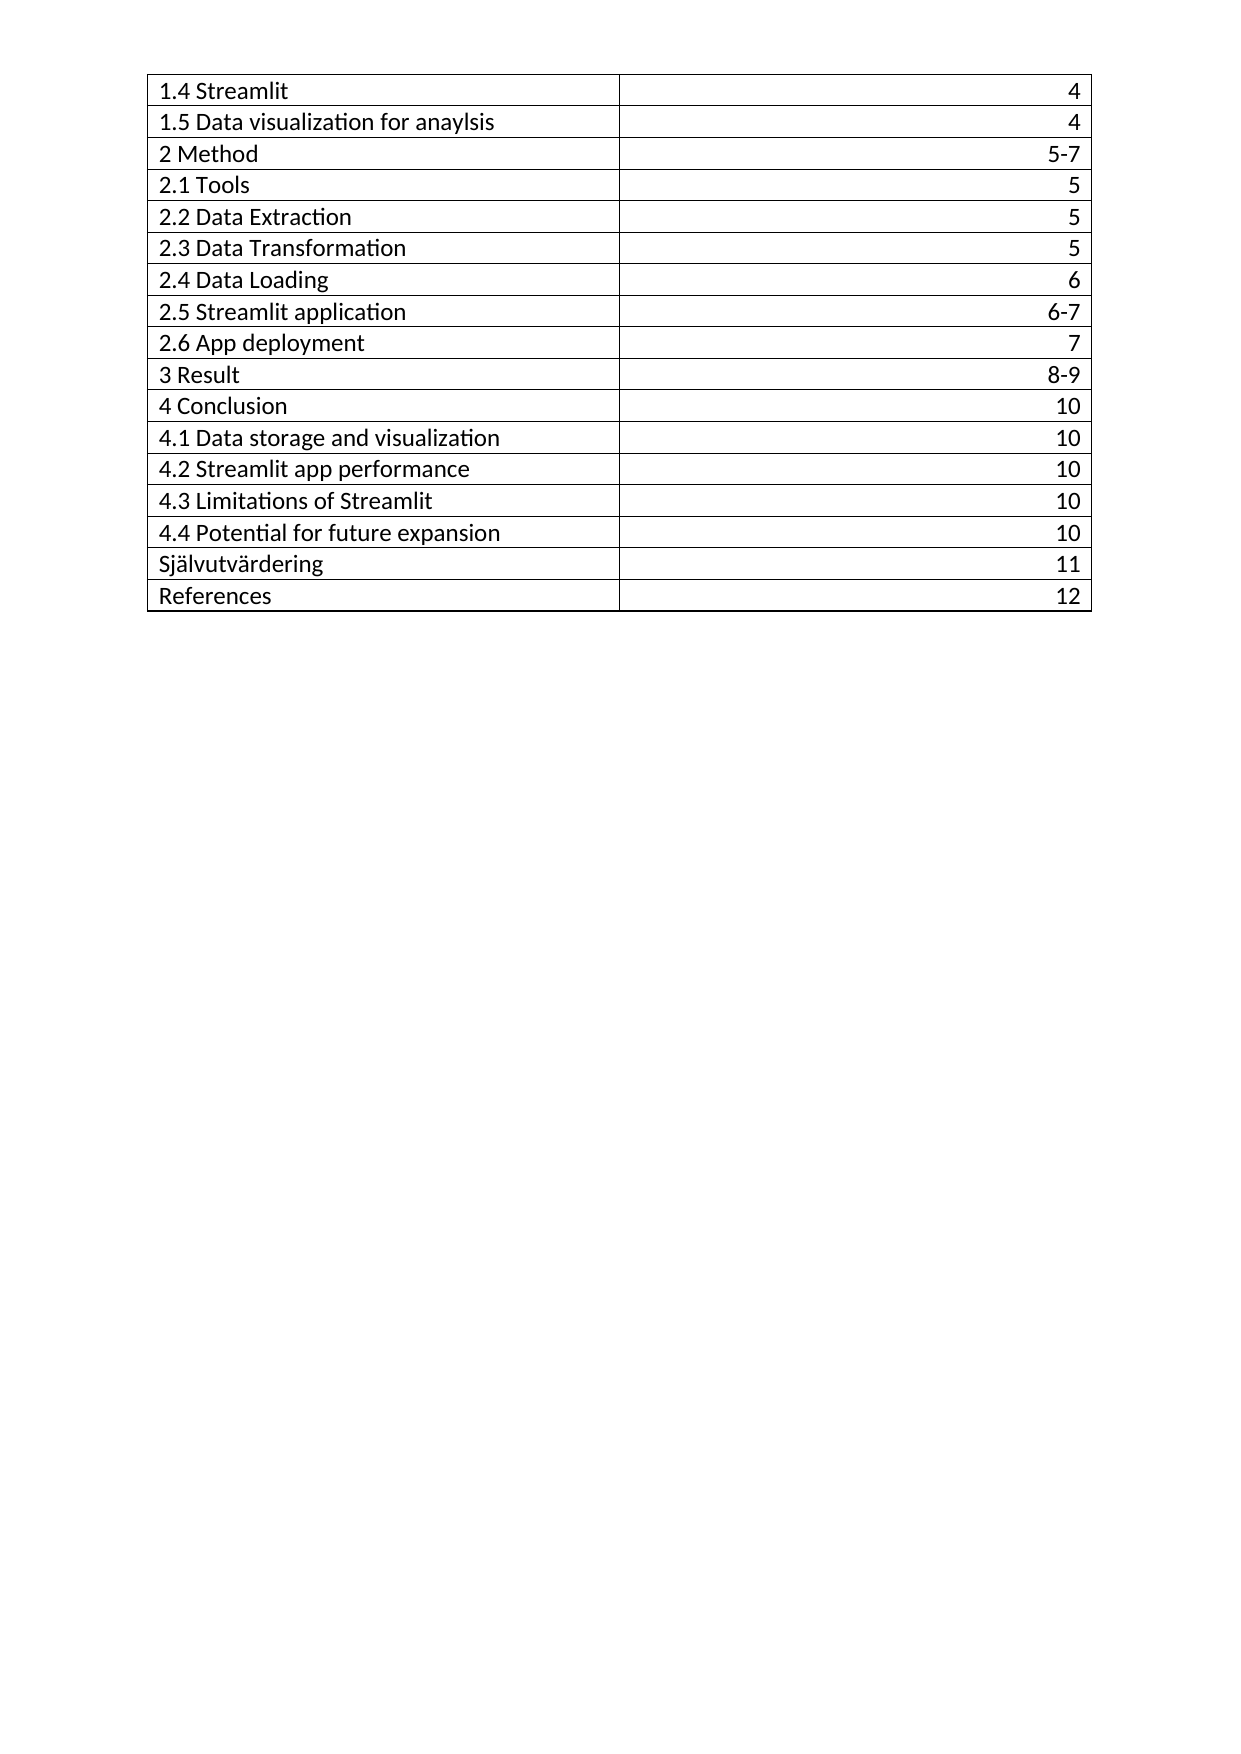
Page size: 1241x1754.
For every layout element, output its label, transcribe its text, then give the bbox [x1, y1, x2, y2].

table_cell 10 [620, 485, 1091, 516]
table_cell 6-7 [620, 296, 1091, 326]
table_cell References [148, 580, 619, 610]
table_cell 10 [620, 517, 1091, 547]
table_cell Självutvärdering [148, 548, 619, 579]
table_cell 2.2 Data Extraction [148, 201, 619, 232]
table_cell 2.4 Data Loading [148, 264, 619, 295]
table_cell 5 [620, 201, 1091, 232]
table_cell 4.2 Streamlit app performance [148, 454, 619, 484]
table_cell 2.6 App deployment [148, 327, 619, 358]
table_cell 2.3 Data Transformation [148, 233, 619, 263]
table_cell 1.4 Streamlit [148, 75, 619, 105]
table_cell 6 [620, 264, 1091, 295]
table_cell 4 [620, 75, 1091, 105]
table_cell 3 Result [148, 359, 619, 389]
table_cell 12 [620, 580, 1091, 610]
table_cell 4.4 Potential for future expansion [148, 517, 619, 547]
table_cell 1.5 Data visualization for anaylsis [148, 106, 619, 137]
table_cell 4 Conclusion [148, 390, 619, 421]
table_cell 4.1 Data storage and visualization [148, 422, 619, 452]
table_cell 4.3 Limitations of Streamlit [148, 485, 619, 516]
table_cell 8-9 [620, 359, 1091, 389]
table_cell 2.1 Tools [148, 170, 619, 200]
table_cell 5-7 [620, 138, 1091, 168]
table_cell 10 [620, 390, 1091, 421]
table_cell 4 [620, 106, 1091, 137]
table_cell 10 [620, 454, 1091, 484]
table_cell 5 [620, 170, 1091, 200]
table_cell 11 [620, 548, 1091, 579]
table_cell 7 [620, 327, 1091, 358]
table_cell 2 Method [148, 138, 619, 168]
table_cell 2.5 Streamlit application [148, 296, 619, 326]
table_cell 10 [620, 422, 1091, 452]
table_cell 5 [620, 233, 1091, 263]
